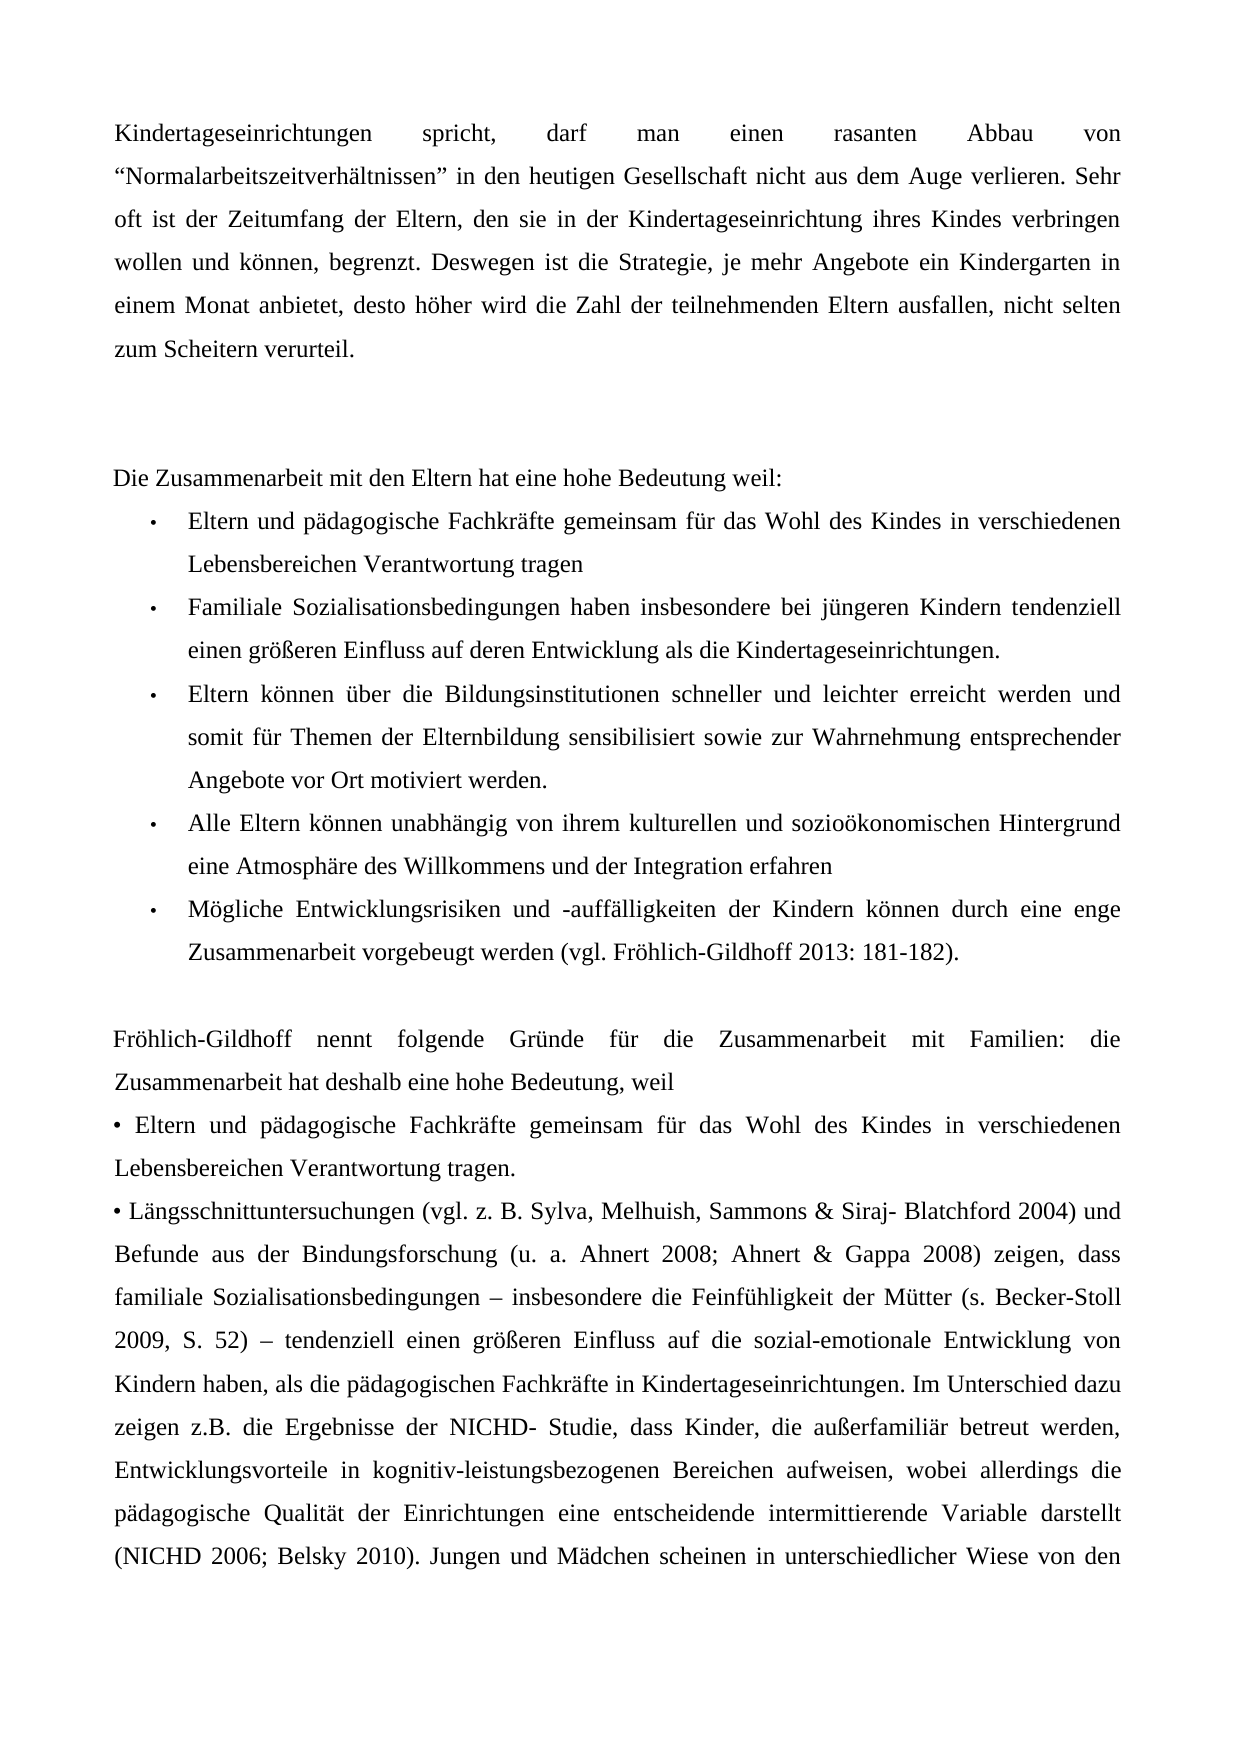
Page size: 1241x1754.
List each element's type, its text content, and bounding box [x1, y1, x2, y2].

text • Längsschnittuntersuchungen (vgl. z. B. Sylva, Melhuish, Sammons & Siraj- Blatchford 2004) und Befunde aus der Bindungsforschung (u. a. Ahnert 2008; Ahnert & Gappa 2008) zeigen, dass familiale Sozialisationsbedingungen – insbesondere die Feinfühligkeit der Mütter (s. Becker-Stoll 2009, S. 52) – tendenziell einen größeren Einfluss auf die sozial-emotionale Entwicklung von Kindern haben, als die pädagogischen Fachkräfte in Kindertageseinrichtungen. Im Unterschied dazu zeigen z.B. die Ergebnisse der NICHD- Studie, dass Kinder, die außerfamiliär betreut werden, Entwicklungsvorteile in kognitiv-leistungsbezogenen Bereichen aufweisen, wobei allerdings die pädagogische Qualität der Einrichtungen eine entscheidende intermittierende Variable darstellt (NICHD 2006; Belsky 2010). Jungen und Mädchen scheinen in unterschiedlicher Wiese von den [113, 1196, 1122, 1570]
text Kindertageseinrichtungen spricht, darf man einen rasanten Abbau von “Normalarbeitszeitverhältnissen” in den heutigen Gesellschaft nicht aus dem Auge verlieren. Sehr oft ist der Zeitumfang der Eltern, den sie in der Kindertageseinrichtung ihres Kindes verbringen wollen und können, begrenzt. Deswegen ist die Strategie, je mehr Angebote ein Kindergarten in einem Monat anbietet, desto höher wird die Zahl der teilnehmenden Eltern ausfallen, nicht selten zum Scheitern verurteil. [113, 118, 1122, 362]
text Fröhlich-Gildhoff nennt folgende Gründe für die Zusammenarbeit mit Familien: die Zusammenarbeit hat deshalb eine hohe Bedeutung, weil [113, 1024, 1122, 1096]
list Eltern können über die Bildungsinstitutionen schneller und leichter erreicht werden und somit für Themen der Elternbildung sensibilisiert sowie zur Wahrnehmung entsprechender Angebote vor Ort motiviert werden. [150, 679, 1122, 794]
list Mögliche Entwicklungsrisiken und -auffälligkeiten der Kindern können durch eine enge Zusammenarbeit vorgebeugt werden (vgl. Fröhlich-Gildhoff 2013: 181-182). [150, 894, 1122, 966]
list Familiale Sozialisationsbedingungen haben insbesondere bei jüngeren Kindern tendenziell einen größeren Einfluss auf deren Entwicklung als die Kindertageseinrichtungen. [150, 592, 1122, 664]
list Eltern und pädagogische Fachkräfte gemeinsam für das Wohl des Kindes in verschiedenen Lebensbereichen Verantwortung tragen [150, 506, 1122, 578]
text Die Zusammenarbeit mit den Eltern hat eine hohe Bedeutung weil: [113, 463, 1122, 492]
list Alle Eltern können unabhängig von ihrem kulturellen und sozioökonomischen Hintergrund eine Atmosphäre des Willkommens und der Integration erfahren [150, 808, 1122, 880]
text • Eltern und pädagogische Fachkräfte gemeinsam für das Wohl des Kindes in verschiedenen Lebensbereichen Verantwortung tragen. [113, 1110, 1122, 1182]
